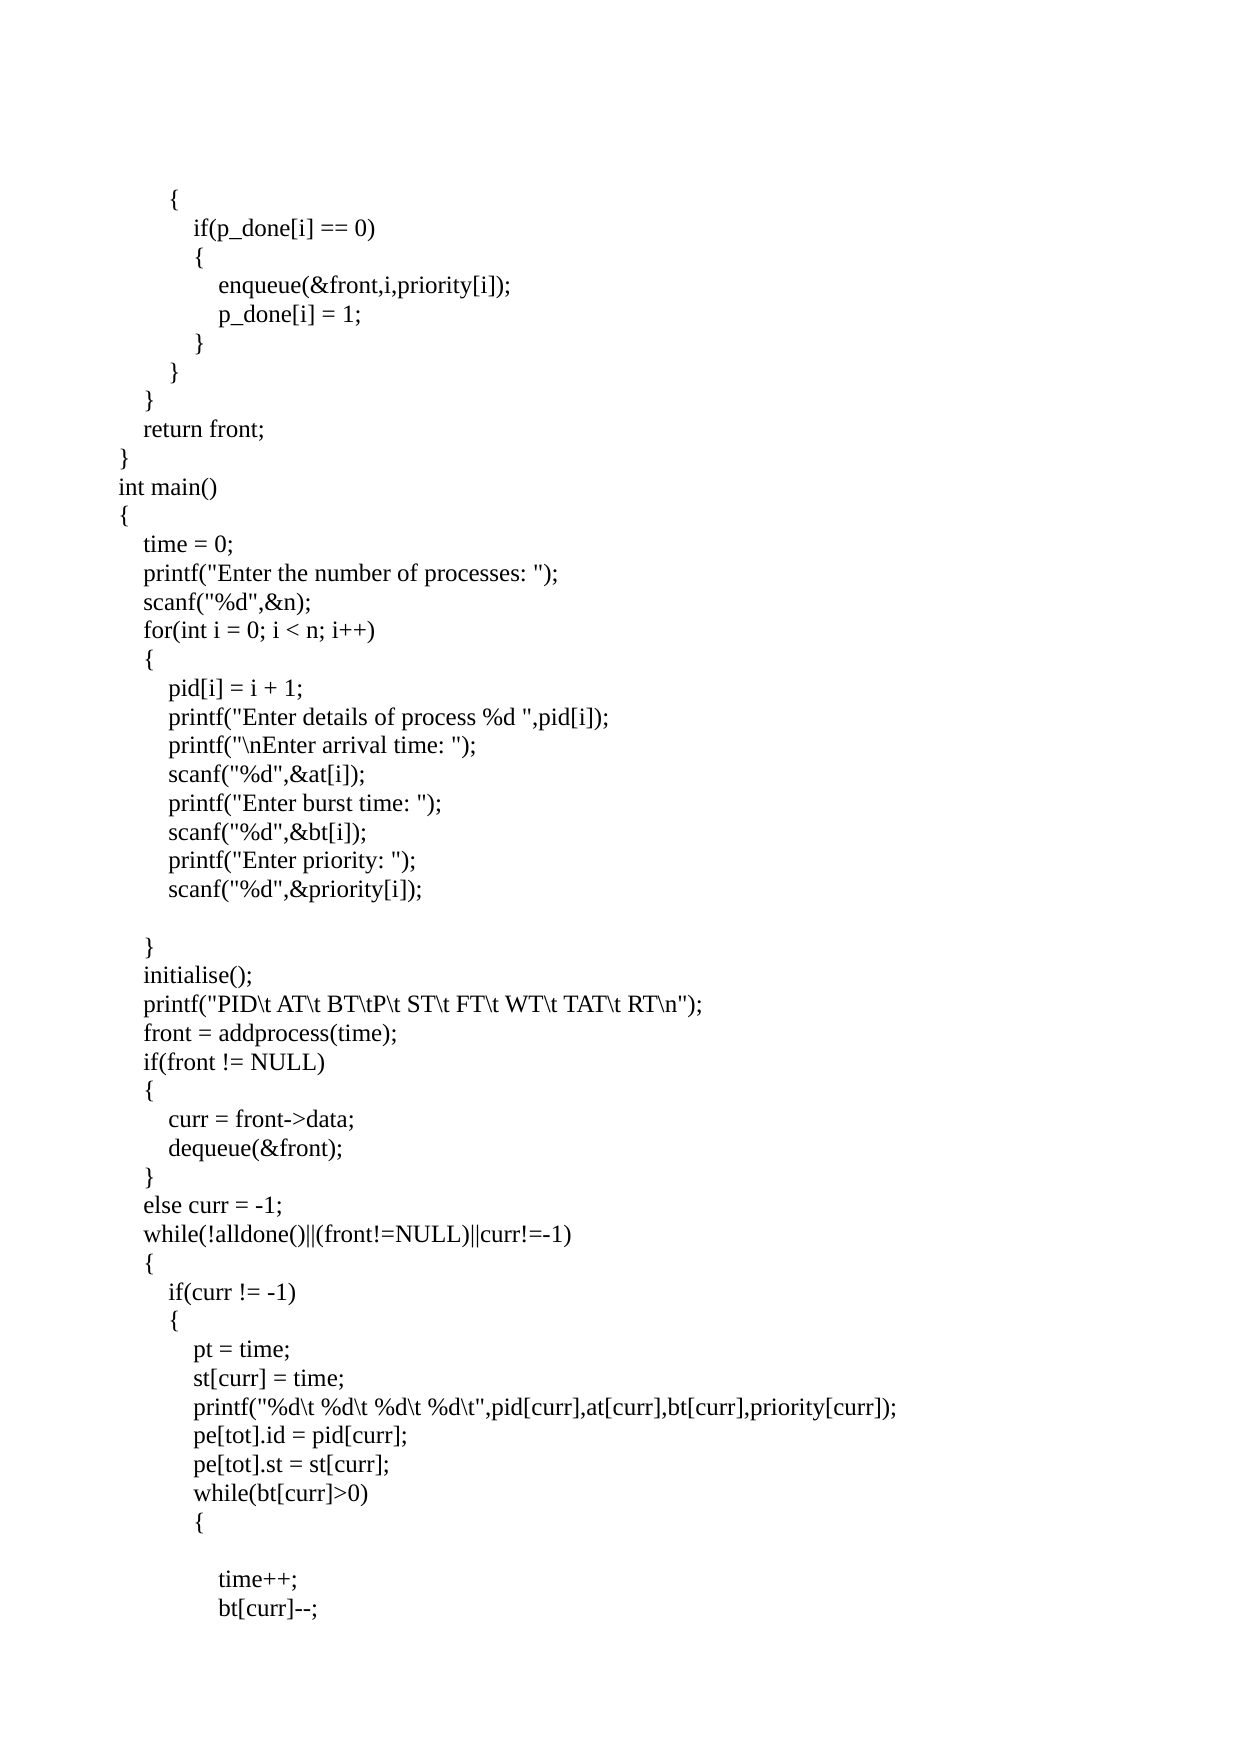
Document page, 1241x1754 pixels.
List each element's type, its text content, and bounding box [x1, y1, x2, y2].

text { [118, 644, 1122, 673]
text for(int i = 0; i < n; i++) [118, 616, 1122, 644]
text pe[tot].id = pid[curr]; [118, 1421, 1122, 1449]
text if(p_done[i] == 0) [118, 213, 1122, 242]
text if(curr != -1) [118, 1277, 1122, 1306]
text scanf("%d",&priority[i]); [118, 874, 1122, 903]
text int main() [118, 472, 1122, 501]
text return front; [118, 414, 1122, 443]
text } [118, 357, 1122, 386]
text scanf("%d",&bt[i]); [118, 817, 1122, 846]
text { [118, 1248, 1122, 1277]
text printf("PID\t AT\t BT\tP\t ST\t FT\t WT\t TAT\t RT\n"); [118, 989, 1122, 1018]
text printf("%d\t %d\t %d\t %d\t",pid[curr],at[curr],bt[curr],priority[curr]); [118, 1392, 1122, 1421]
text else curr = -1; [118, 1191, 1122, 1219]
text } [118, 386, 1122, 414]
text curr = front->data; [118, 1104, 1122, 1133]
text if(front != NULL) [118, 1047, 1122, 1076]
text bt[curr]--; [118, 1593, 1122, 1622]
text pe[tot].st = st[curr]; [118, 1449, 1122, 1478]
text } [118, 1162, 1122, 1191]
text printf("Enter priority: "); [118, 846, 1122, 874]
text } [118, 443, 1122, 472]
text { [118, 184, 1122, 213]
text p_done[i] = 1; [118, 299, 1122, 328]
text { [118, 1306, 1122, 1334]
text front = addprocess(time); [118, 1018, 1122, 1047]
text printf("Enter burst time: "); [118, 788, 1122, 817]
text while(bt[curr]>0) [118, 1478, 1122, 1507]
text enqueue(&front,i,priority[i]); [118, 271, 1122, 299]
text } [118, 932, 1122, 961]
text printf("Enter the number of processes: "); [118, 558, 1122, 587]
text printf("Enter details of process %d ",pid[i]); [118, 702, 1122, 731]
text initialise(); [118, 961, 1122, 989]
text pid[i] = i + 1; [118, 673, 1122, 702]
text scanf("%d",&n); [118, 587, 1122, 616]
text st[curr] = time; [118, 1363, 1122, 1392]
text scanf("%d",&at[i]); [118, 759, 1122, 788]
text { [118, 1507, 1122, 1536]
text { [118, 242, 1122, 271]
text } [118, 328, 1122, 357]
text dequeue(&front); [118, 1133, 1122, 1162]
text time++; [118, 1564, 1122, 1593]
text while(!alldone()||(front!=NULL)||curr!=-1) [118, 1219, 1122, 1248]
text pt = time; [118, 1334, 1122, 1363]
text { [118, 501, 1122, 529]
text time = 0; [118, 529, 1122, 558]
text { [118, 1076, 1122, 1104]
text printf("\nEnter arrival time: "); [118, 731, 1122, 759]
